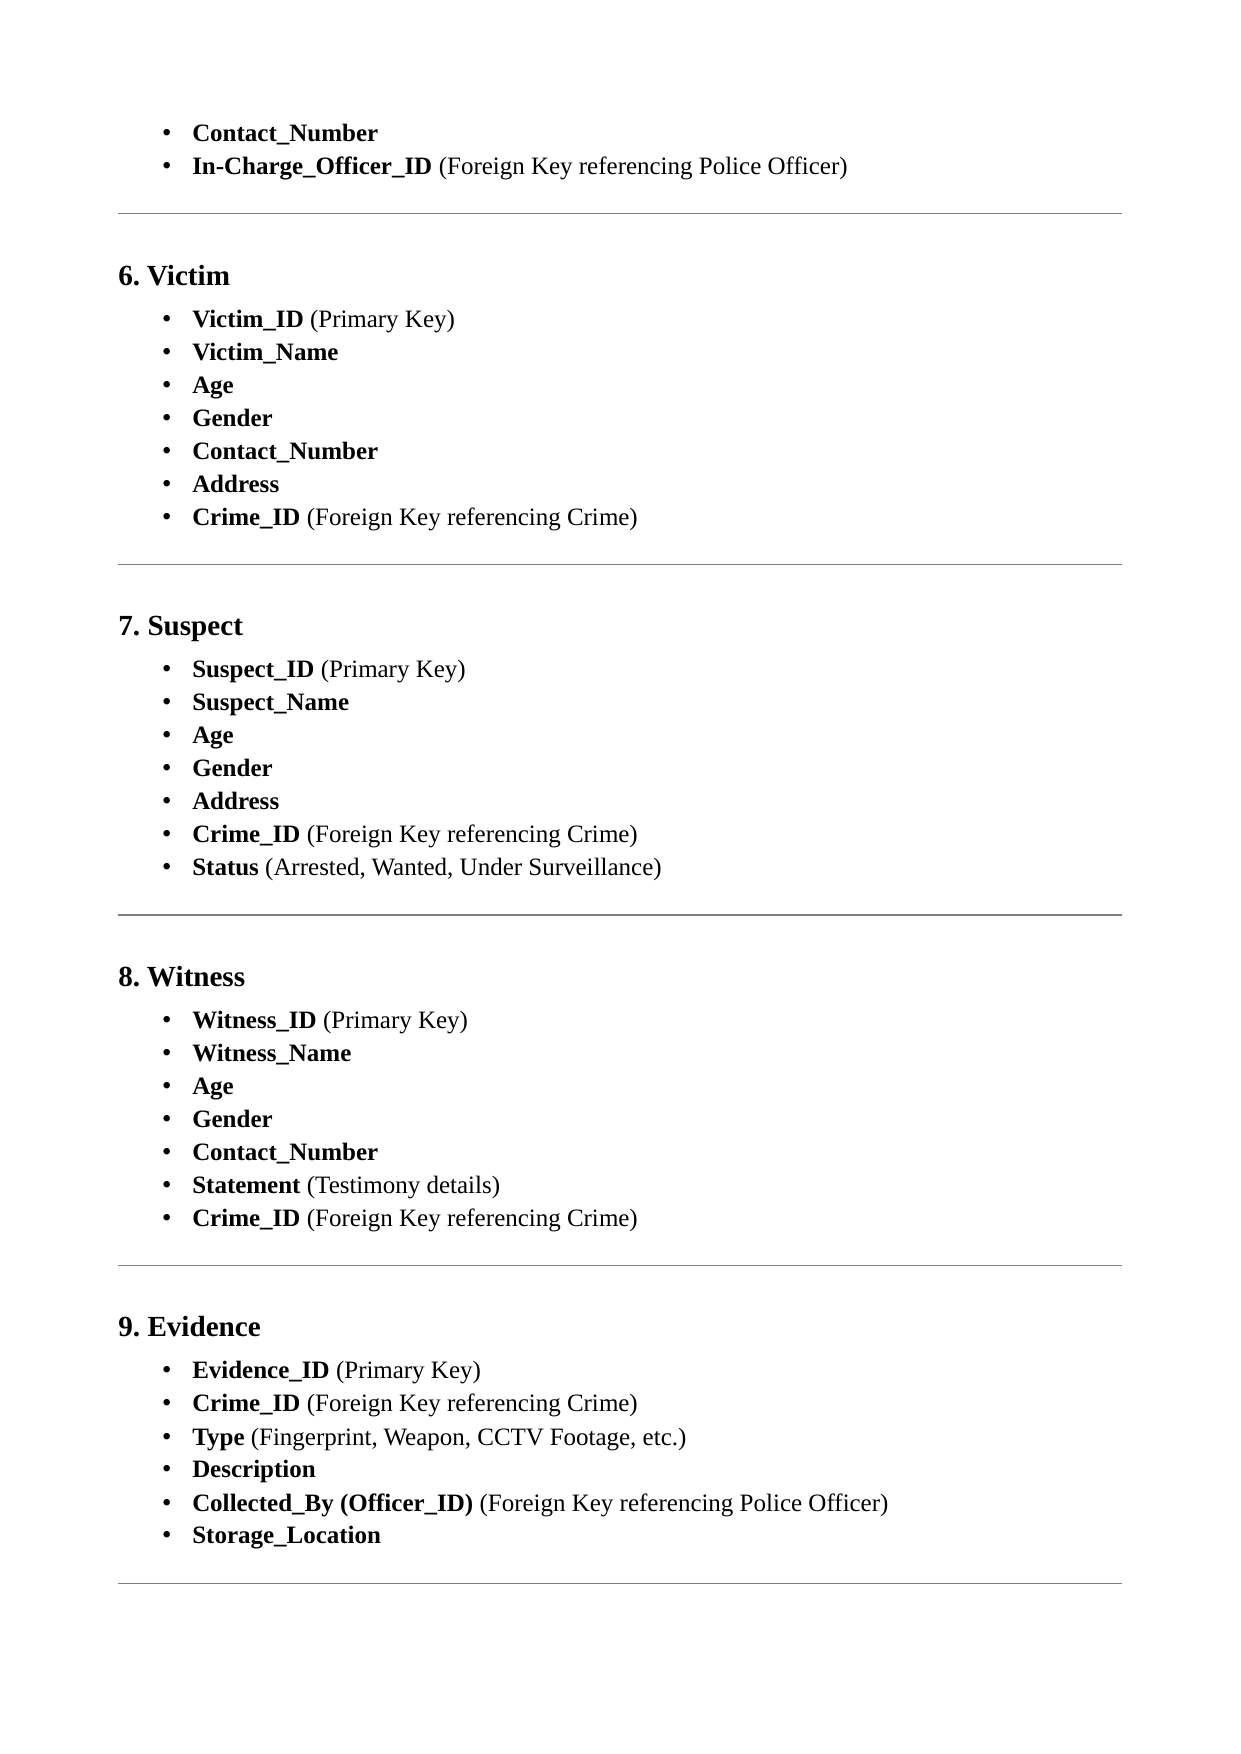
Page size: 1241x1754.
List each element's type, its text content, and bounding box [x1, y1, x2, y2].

list Storage_Location [162, 1521, 1122, 1549]
list Evidence_ID (Primary Key) [162, 1356, 1122, 1384]
list Contact_Number [162, 118, 1122, 147]
list Crime_ID (Foreign Key referencing Crime) [162, 819, 1122, 848]
subtitle 8. Witness [118, 959, 1122, 992]
list Description [162, 1454, 1122, 1483]
subtitle 6. Victim [118, 258, 1122, 291]
list Crime_ID (Foreign Key referencing Crime) [162, 1203, 1122, 1232]
list Victim_ID (Primary Key) [162, 304, 1122, 332]
list In-Charge_Officer_ID (Foreign Key referencing Police Officer) [162, 151, 1122, 180]
list Suspect_Name [162, 687, 1122, 716]
list Type (Fingerprint, Weapon, CCTV Footage, etc.) [162, 1422, 1122, 1450]
list Witness_Name [162, 1038, 1122, 1067]
list Witness_ID (Primary Key) [162, 1005, 1122, 1034]
list Gender [162, 403, 1122, 431]
list Suspect_ID (Primary Key) [162, 654, 1122, 683]
list Gender [162, 1104, 1122, 1133]
subtitle 9. Evidence [118, 1309, 1122, 1343]
list Contact_Number [162, 436, 1122, 464]
list Crime_ID (Foreign Key referencing Crime) [162, 1388, 1122, 1417]
list Status (Arrested, Wanted, Under Surveillance) [162, 852, 1122, 881]
list Age [162, 1071, 1122, 1100]
list Statement (Testimony details) [162, 1170, 1122, 1199]
list Collected_By (Officer_ID) (Foreign Key referencing Police Officer) [162, 1488, 1122, 1516]
list Address [162, 469, 1122, 497]
list Contact_Number [162, 1137, 1122, 1166]
list Victim_Name [162, 337, 1122, 365]
list Address [162, 786, 1122, 815]
list Age [162, 370, 1122, 398]
subtitle 7. Suspect [118, 608, 1122, 642]
list Age [162, 720, 1122, 749]
list Gender [162, 753, 1122, 782]
list Crime_ID (Foreign Key referencing Crime) [162, 502, 1122, 531]
